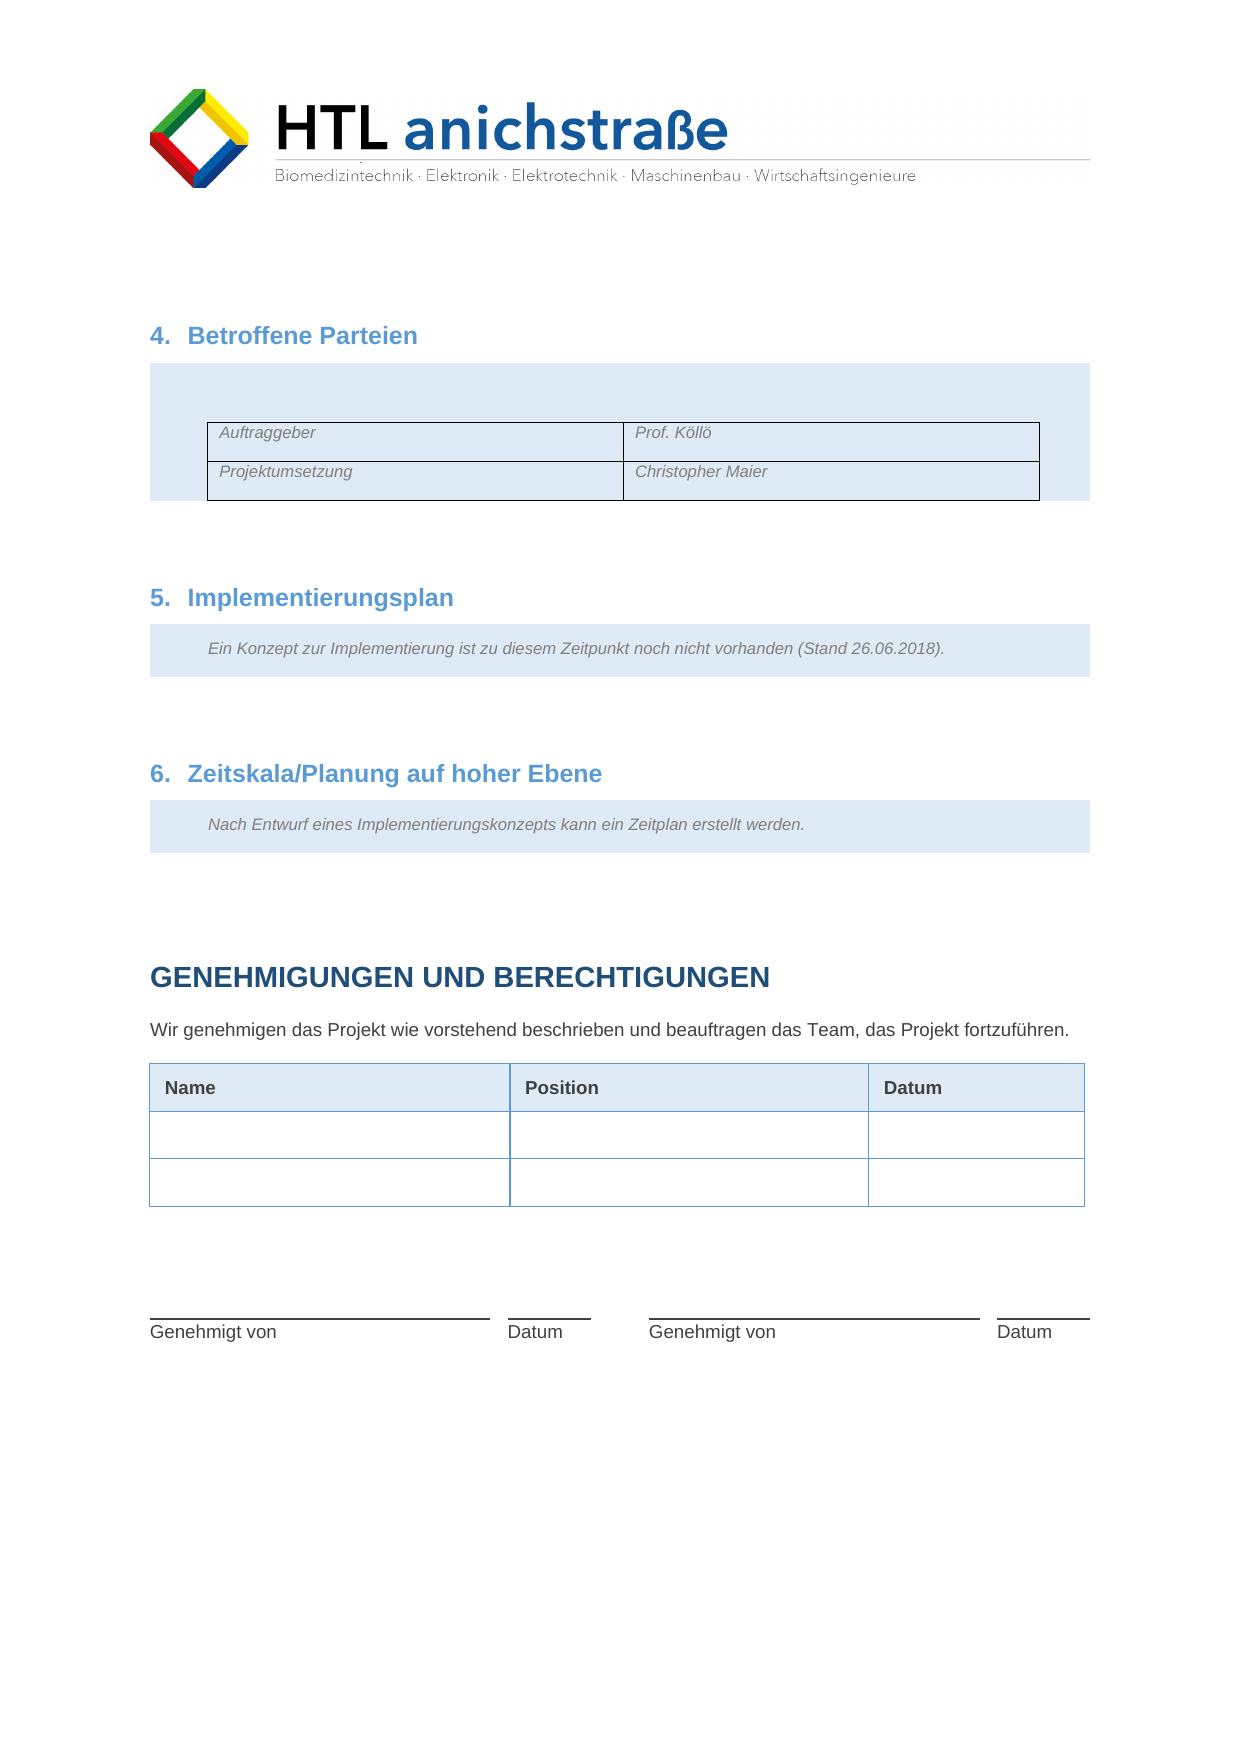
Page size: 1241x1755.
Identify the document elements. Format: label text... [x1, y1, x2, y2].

table_cell [508, 1207, 591, 1318]
subtitle Genehmigungen und Berechtigungen [150, 960, 1090, 993]
table_cell [649, 1207, 786, 1318]
table_cell [296, 1207, 490, 1318]
table_cell Genehmigt von [150, 1320, 296, 1365]
text Wir genehmigen das Projekt wie vorstehend beschrieben und beauftragen das Team, das Projekt fortzuführen. [150, 1018, 1090, 1040]
table_cell Genehmigt von [649, 1320, 786, 1365]
table_cell [490, 1207, 507, 1318]
subtitle Betroffene Parteien [150, 321, 1090, 350]
table_cell [869, 1159, 1084, 1206]
table_cell [511, 1112, 868, 1158]
table_cell [591, 1207, 649, 1318]
table_header Position [511, 1064, 868, 1111]
table_header [150, 363, 208, 501]
table_cell [591, 1318, 649, 1365]
table_cell Christopher Maier [624, 462, 1039, 499]
table_cell [150, 1112, 509, 1158]
table_cell [980, 1318, 997, 1365]
table_cell Datum [997, 1320, 1090, 1365]
table_header Name [150, 1064, 509, 1111]
table_header Prof. Köllö [624, 423, 1039, 461]
table_header Auftraggeber [208, 423, 623, 461]
table_header [150, 624, 208, 677]
table_cell [150, 1159, 509, 1206]
table_header Nach Entwurf eines Implementierungskonzepts kann ein Zeitplan erstellt werden. [208, 800, 1090, 853]
table_cell [1085, 1158, 1090, 1206]
table_cell [150, 1207, 296, 1318]
table_cell [511, 1159, 868, 1206]
table_header [1085, 1063, 1090, 1111]
table_cell Datum [508, 1320, 591, 1365]
table_cell [997, 1206, 1090, 1318]
table_header Datum [869, 1064, 1084, 1111]
table_cell Projektumsetzung [208, 462, 623, 499]
table_cell [869, 1112, 1084, 1158]
table_header [150, 800, 208, 853]
subtitle Zeitskala/Planung auf hoher Ebene [150, 759, 1090, 788]
table_cell [296, 1320, 490, 1365]
table_header [208, 363, 1090, 501]
table_cell [1085, 1111, 1090, 1158]
table_header Ein Konzept zur Implementierung ist zu diesem Zeitpunkt noch nicht vorhanden (Stand 26.06.2018). [208, 624, 1090, 677]
subtitle Implementierungsplan [150, 583, 1090, 612]
table_cell [490, 1318, 507, 1365]
table_cell [980, 1207, 997, 1318]
table_cell [786, 1207, 980, 1318]
table_cell [786, 1320, 980, 1365]
